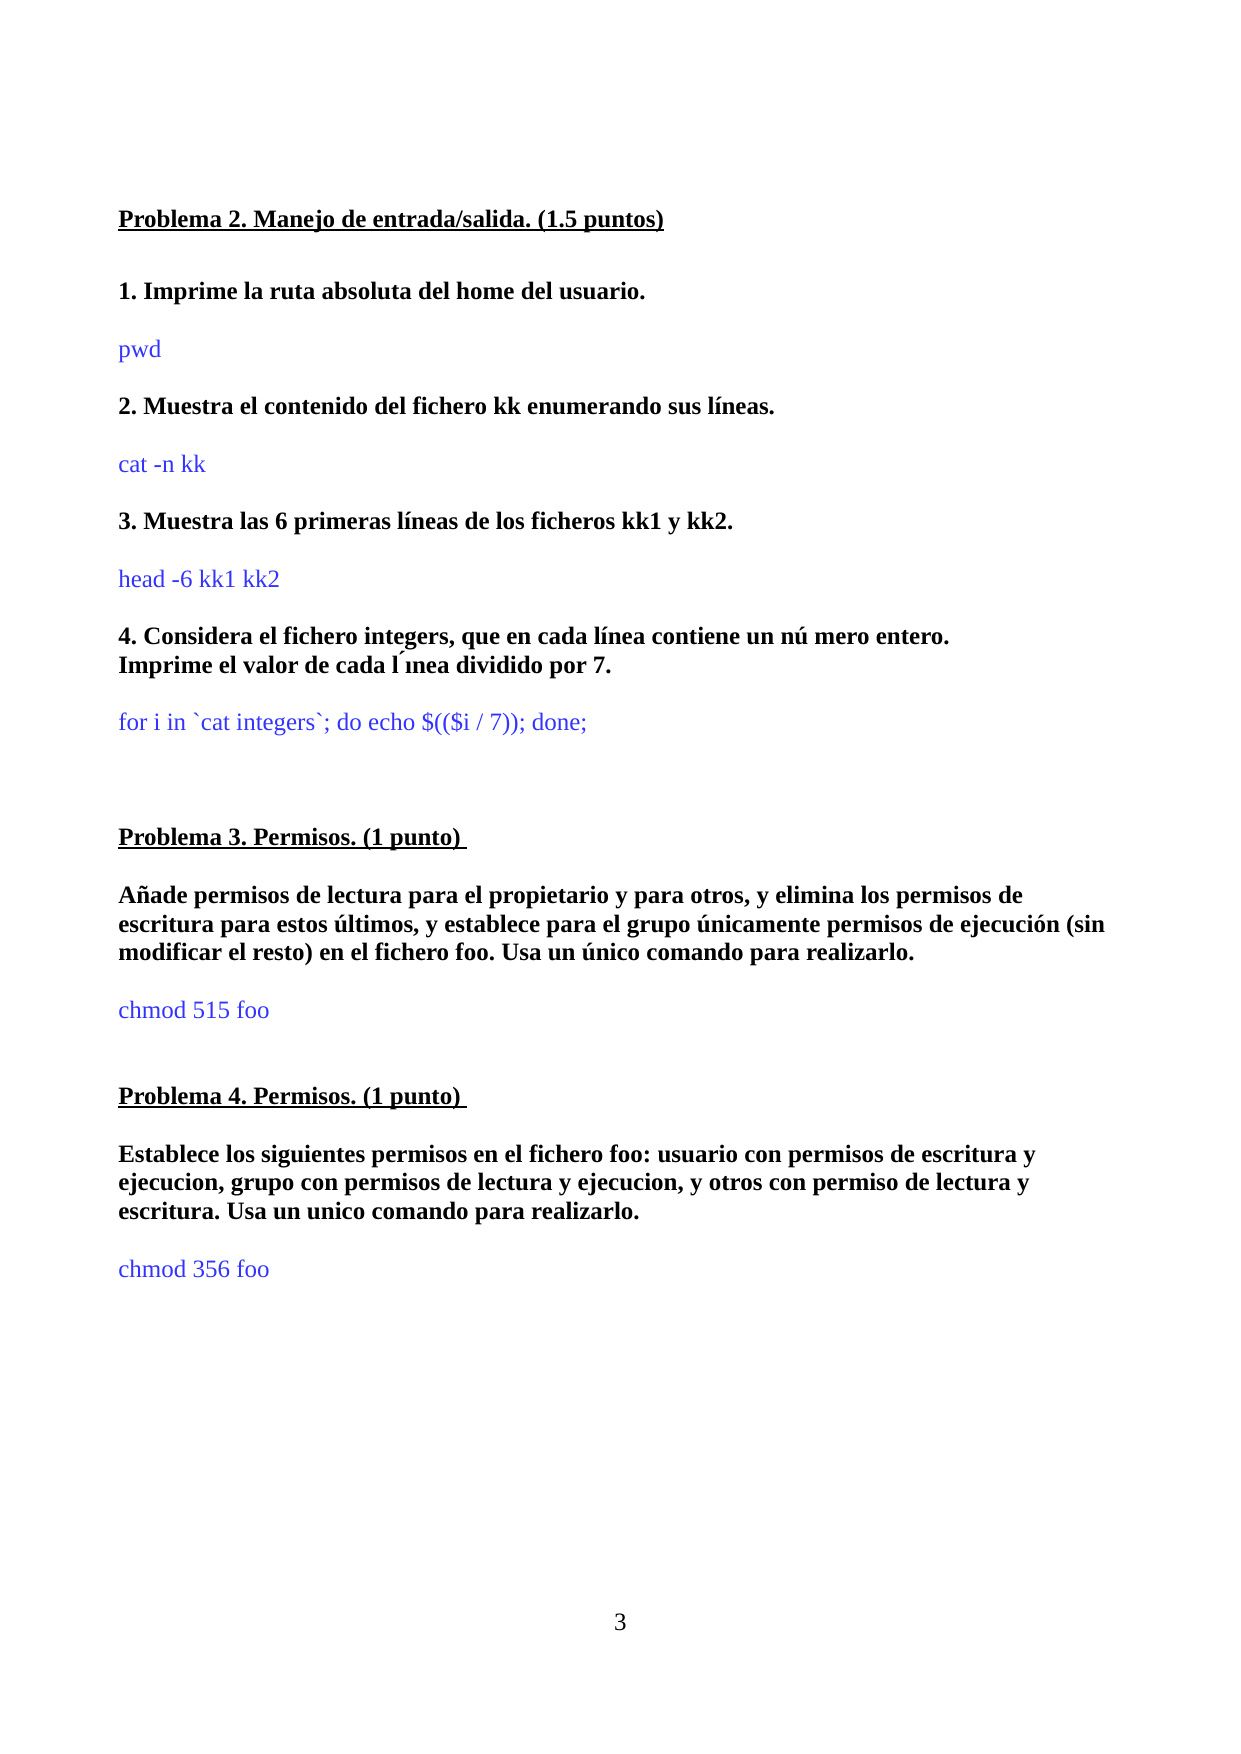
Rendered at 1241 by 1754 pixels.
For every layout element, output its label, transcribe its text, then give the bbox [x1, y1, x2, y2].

text 2. Muestra el contenido del fichero kk enumerando sus líneas. [118, 391, 1122, 420]
text 3. Muestra las 6 primeras líneas de los ficheros kk1 y kk2. [118, 506, 1122, 535]
text chmod 356 foo [118, 1254, 1122, 1282]
text Imprime el valor de cada l ́ınea dividido por 7. [118, 650, 1122, 679]
text pwd [118, 334, 1122, 362]
text Problema 3. Permisos. (1 punto) [118, 822, 1122, 851]
text Problema 2. Manejo de entrada/salida. (1.5 puntos) [118, 204, 1122, 233]
text head -6 kk1 kk2 [118, 564, 1122, 592]
text Problema 4. Permisos. (1 punto) [118, 1081, 1122, 1110]
text 1. Imprime la ruta absoluta del home del usuario. [118, 276, 1122, 305]
text cat -n kk [118, 449, 1122, 477]
text Añade permisos de lectura para el propietario y para otros, y elimina los permisos de escritura para estos últimos, y establece para el grupo únicamente permisos de ejecución (sin modificar el resto) en el fichero foo. Usa un único comando para realizarlo. [118, 880, 1122, 966]
text 4. Considera el fichero integers, que en cada línea contiene un nú mero entero. [118, 621, 1122, 650]
text for i in `cat integers`; do echo $(($i / 7)); done; [118, 707, 1122, 736]
text chmod 515 foo [118, 995, 1122, 1024]
text Establece los siguientes permisos en el fichero foo: usuario con permisos de escritura y ejecucion, grupo con permisos de lectura y ejecucion, y otros con permiso de lectura y escritura. Usa un unico comando para realizarlo. [118, 1139, 1122, 1225]
